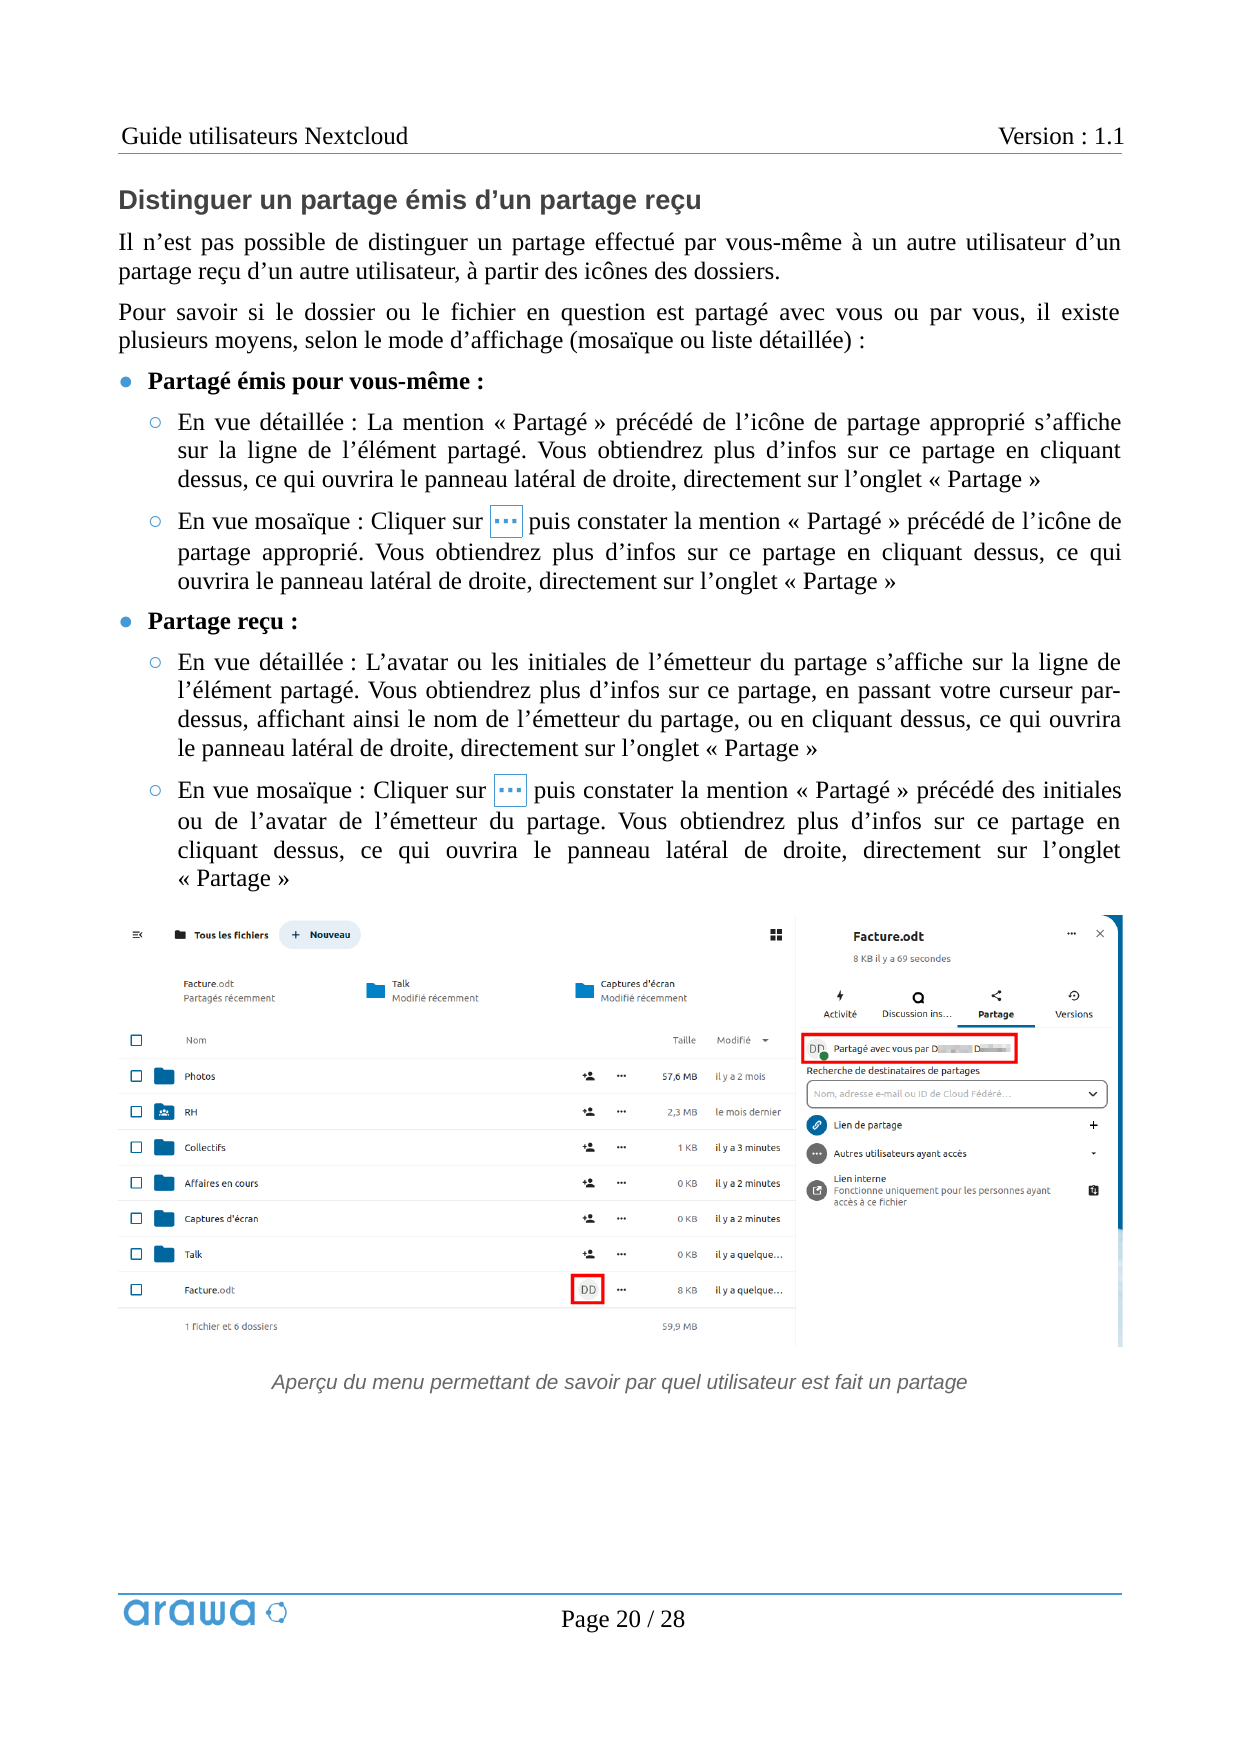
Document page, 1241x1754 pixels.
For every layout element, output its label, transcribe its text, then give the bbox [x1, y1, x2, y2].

picture [121, 1597, 290, 1628]
picture [118, 915, 1123, 1347]
text Il n’est pas possible de distinguer un partage effectué par vous-même à un autre utilisateur d’un partage reçu d’un autre utilisateur, à partir des icônes des dossiers. [118, 227, 1122, 285]
list Partage reçu : [118, 606, 1122, 635]
text Aperçu du menu permettant de savoir par quel utilisateur est fait un partage [118, 1370, 1122, 1394]
subtitle Distinguer un partage émis d’un partage reçu [118, 184, 1122, 215]
list En vue mosaïque : Cliquer sur ⋅⋅⋅ puis constater la mention « Partagé » précédé de l’icône de partage approprié. Vous obtiendrez plus d’infos sur ce partage en cliquant dessus, ce qui ouvrira le panneau latéral de droite, directement sur l’onglet « Partage » [148, 504, 1122, 594]
text Pour savoir si le dossier ou le fichier en question est partagé avec vous ou par vous, il existe plusieurs moyens, selon le mode d’affichage (mosaïque ou liste détaillée) : [118, 297, 1122, 354]
list Partagé émis pour vous-même : [118, 366, 1122, 395]
list En vue détaillée : L’avatar ou les initiales de l’émetteur du partage s’affiche sur la ligne de l’élément partagé. Vous obtiendrez plus d’infos sur ce partage, en passant votre curseur par-dessus, affichant ainsi le nom de l’émetteur du partage, ou en cliquant dessus, ce qui ouvrira le panneau latéral de droite, directement sur l’onglet « Partage » [148, 647, 1122, 762]
list En vue détaillée : La mention « Partagé » précédé de l’icône de partage approprié s’affiche sur la ligne de l’élément partagé. Vous obtiendrez plus d’infos sur ce partage en cliquant dessus, ce qui ouvrira le panneau latéral de droite, directement sur l’onglet « Partage » [148, 407, 1122, 493]
list En vue mosaïque : Cliquer sur ⋅⋅⋅ puis constater la mention « Partagé » précédé des initiales ou de l’avatar de l’émetteur du partage. Vous obtiendrez plus d’infos sur ce partage en cliquant dessus, ce qui ouvrira le panneau latéral de droite, directement sur l’onglet « Partage » [148, 773, 1122, 892]
